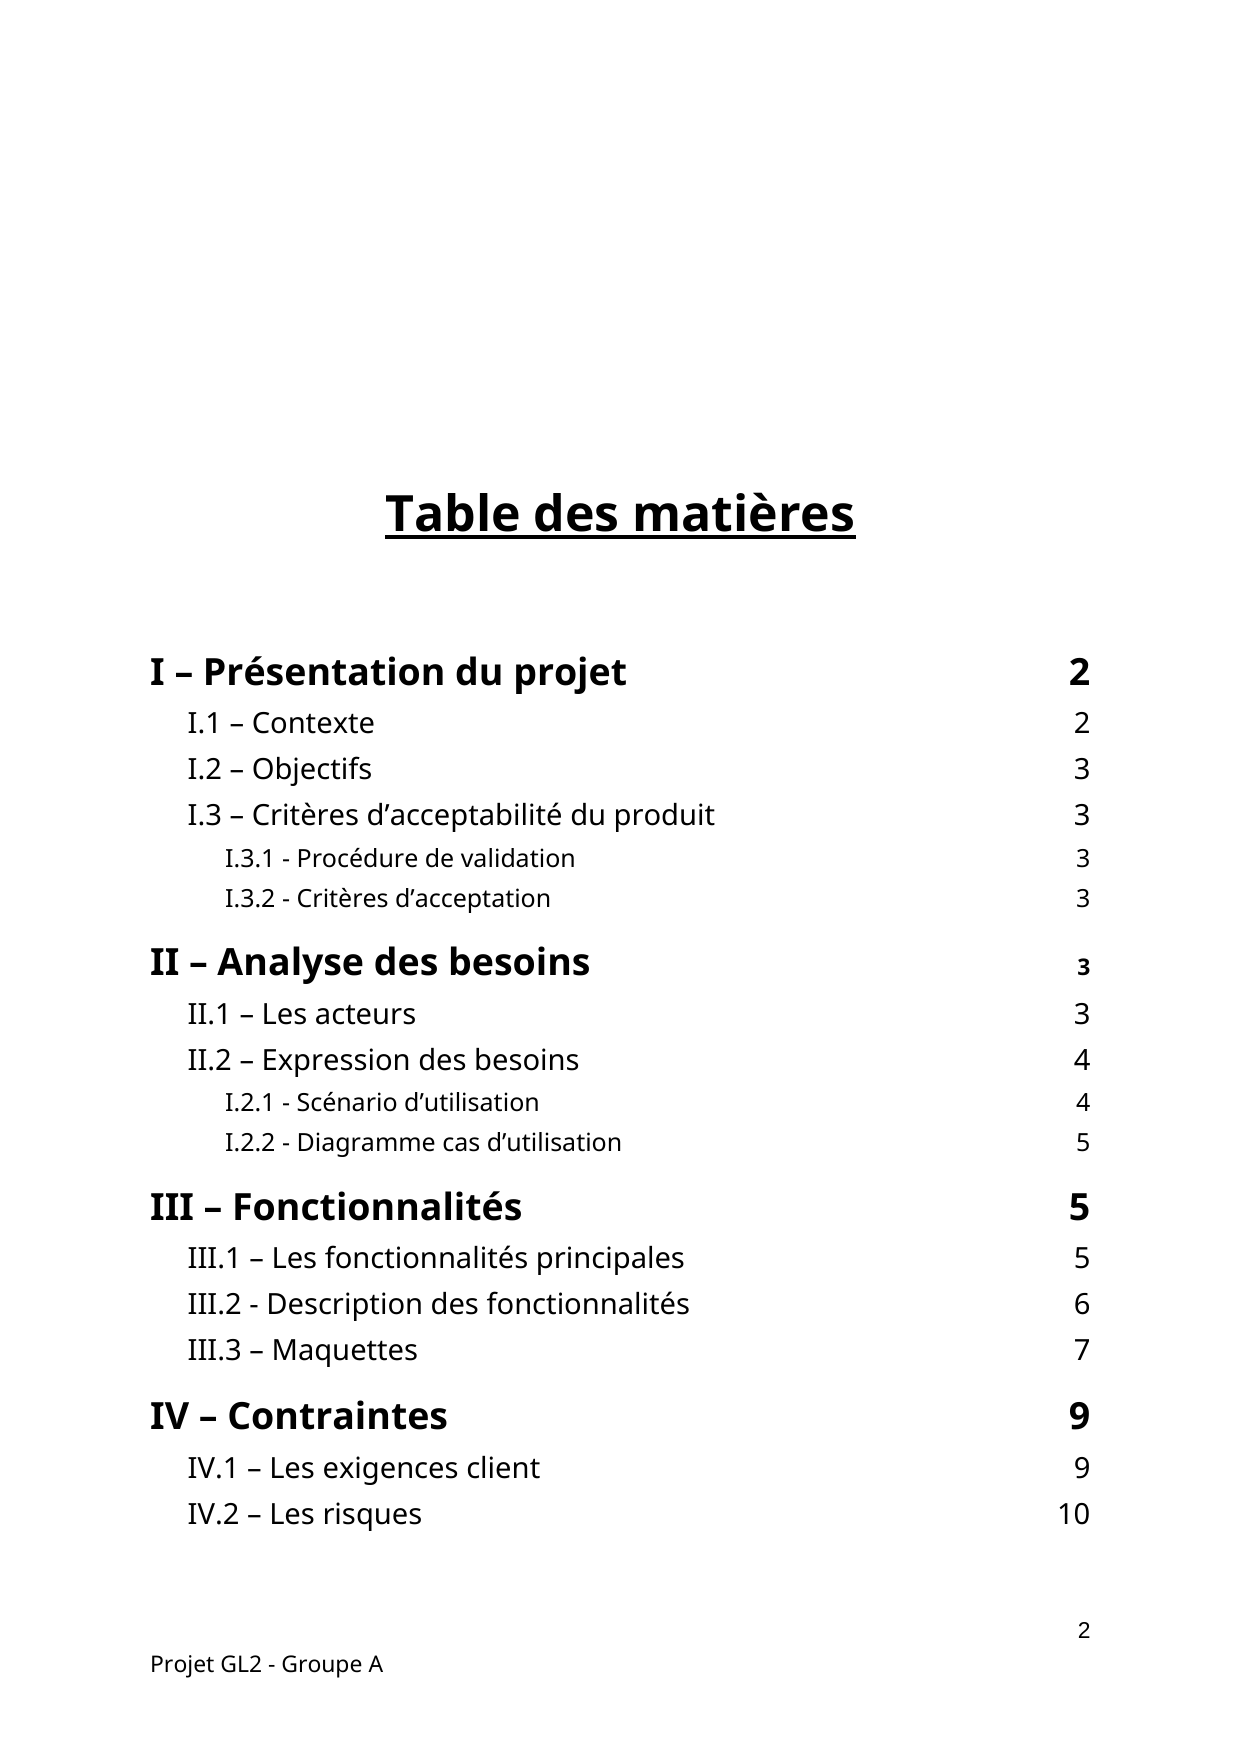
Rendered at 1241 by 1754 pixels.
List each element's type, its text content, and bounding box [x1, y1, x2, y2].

text III.1 – Les fonctionnalités principales 5 [187, 1237, 1090, 1277]
text I – Présentation du projet 2 [150, 645, 1090, 696]
text Table des matières [150, 478, 1090, 546]
text I.2.2 - Diagramme cas d’utilisation 5 [225, 1125, 1090, 1159]
text II.2 – Expression des besoins 4 [187, 1039, 1090, 1078]
text IV.2 – Les risques 10 [187, 1493, 1090, 1533]
text II.1 – Les acteurs 3 [187, 993, 1090, 1033]
text III.2 - Description des fonctionnalités 6 [187, 1283, 1090, 1323]
text I.2 – Objectifs 3 [187, 748, 1090, 788]
text IV.1 – Les exigences client 9 [187, 1447, 1090, 1487]
text III – Fonctionnalités 5 [150, 1180, 1090, 1231]
text I.2.1 - Scénario d’utilisation 4 [225, 1085, 1090, 1119]
text I.3.1 - Procédure de validation 3 [225, 840, 1090, 874]
text IV – Contraintes 9 [150, 1390, 1090, 1441]
text I.3.2 - Critères d’acceptation 3 [225, 881, 1090, 915]
text II – Analyse des besoins 3 [150, 936, 1090, 987]
text I.3 – Critères d’acceptabilité du produit 3 [187, 794, 1090, 834]
text III.3 – Maquettes 7 [187, 1329, 1090, 1369]
text I.1 – Contexte 2 [187, 703, 1090, 742]
